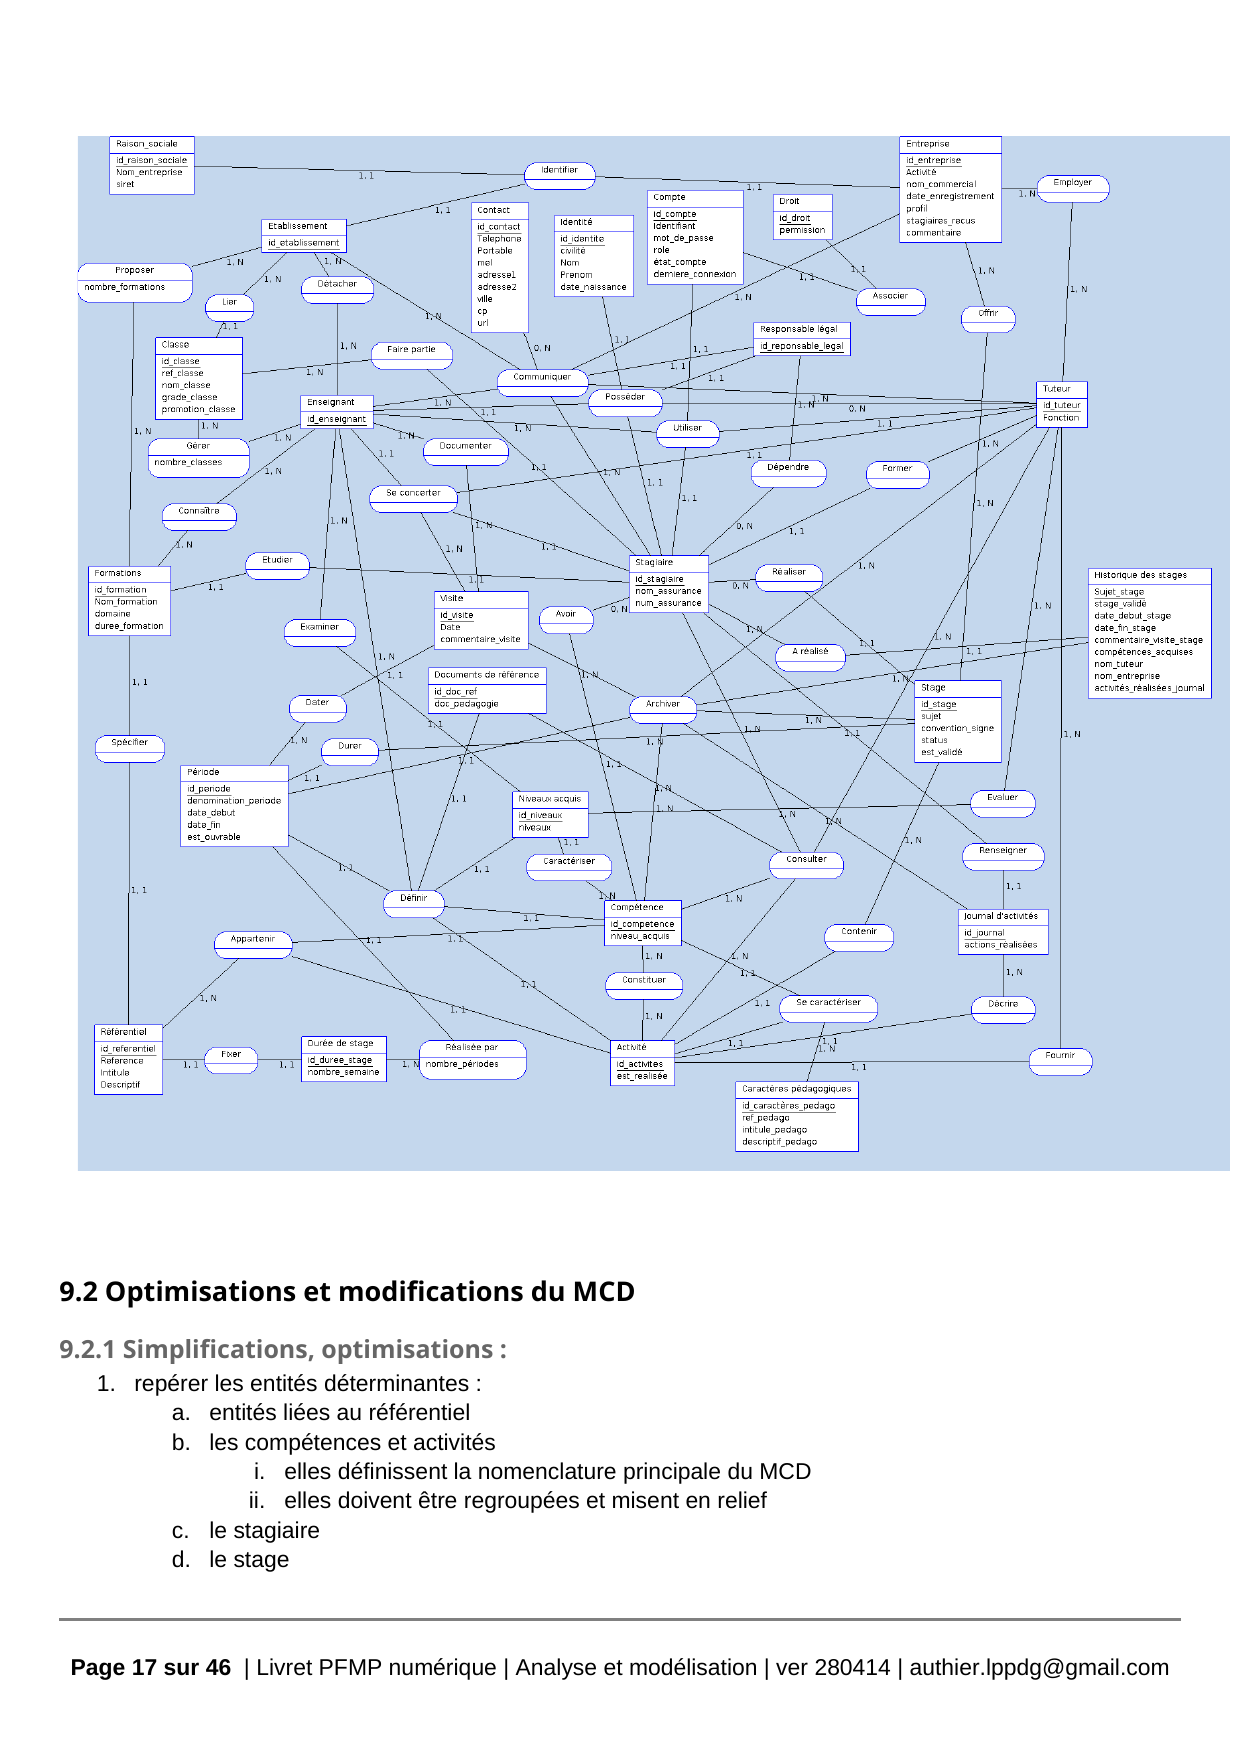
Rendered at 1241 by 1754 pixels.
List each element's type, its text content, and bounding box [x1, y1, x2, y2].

list le stagiaire [172, 1518, 1181, 1543]
subtitle 9.2 Optimisations et modifications du MCD [59, 1272, 1181, 1309]
list le stage [172, 1547, 1181, 1573]
picture [77, 136, 1230, 1171]
list entités liées au référentiel [172, 1400, 1181, 1426]
list les compétences et activités [172, 1429, 1181, 1455]
subtitle 9.2.1 Simplifications, optimisations : [59, 1332, 1181, 1366]
list repérer les entités déterminantes : [97, 1371, 1181, 1396]
list elles doivent être regroupées et misent en relief [59, 1488, 1181, 1514]
list elles définissent la nomenclature principale du MCD [59, 1459, 1181, 1484]
